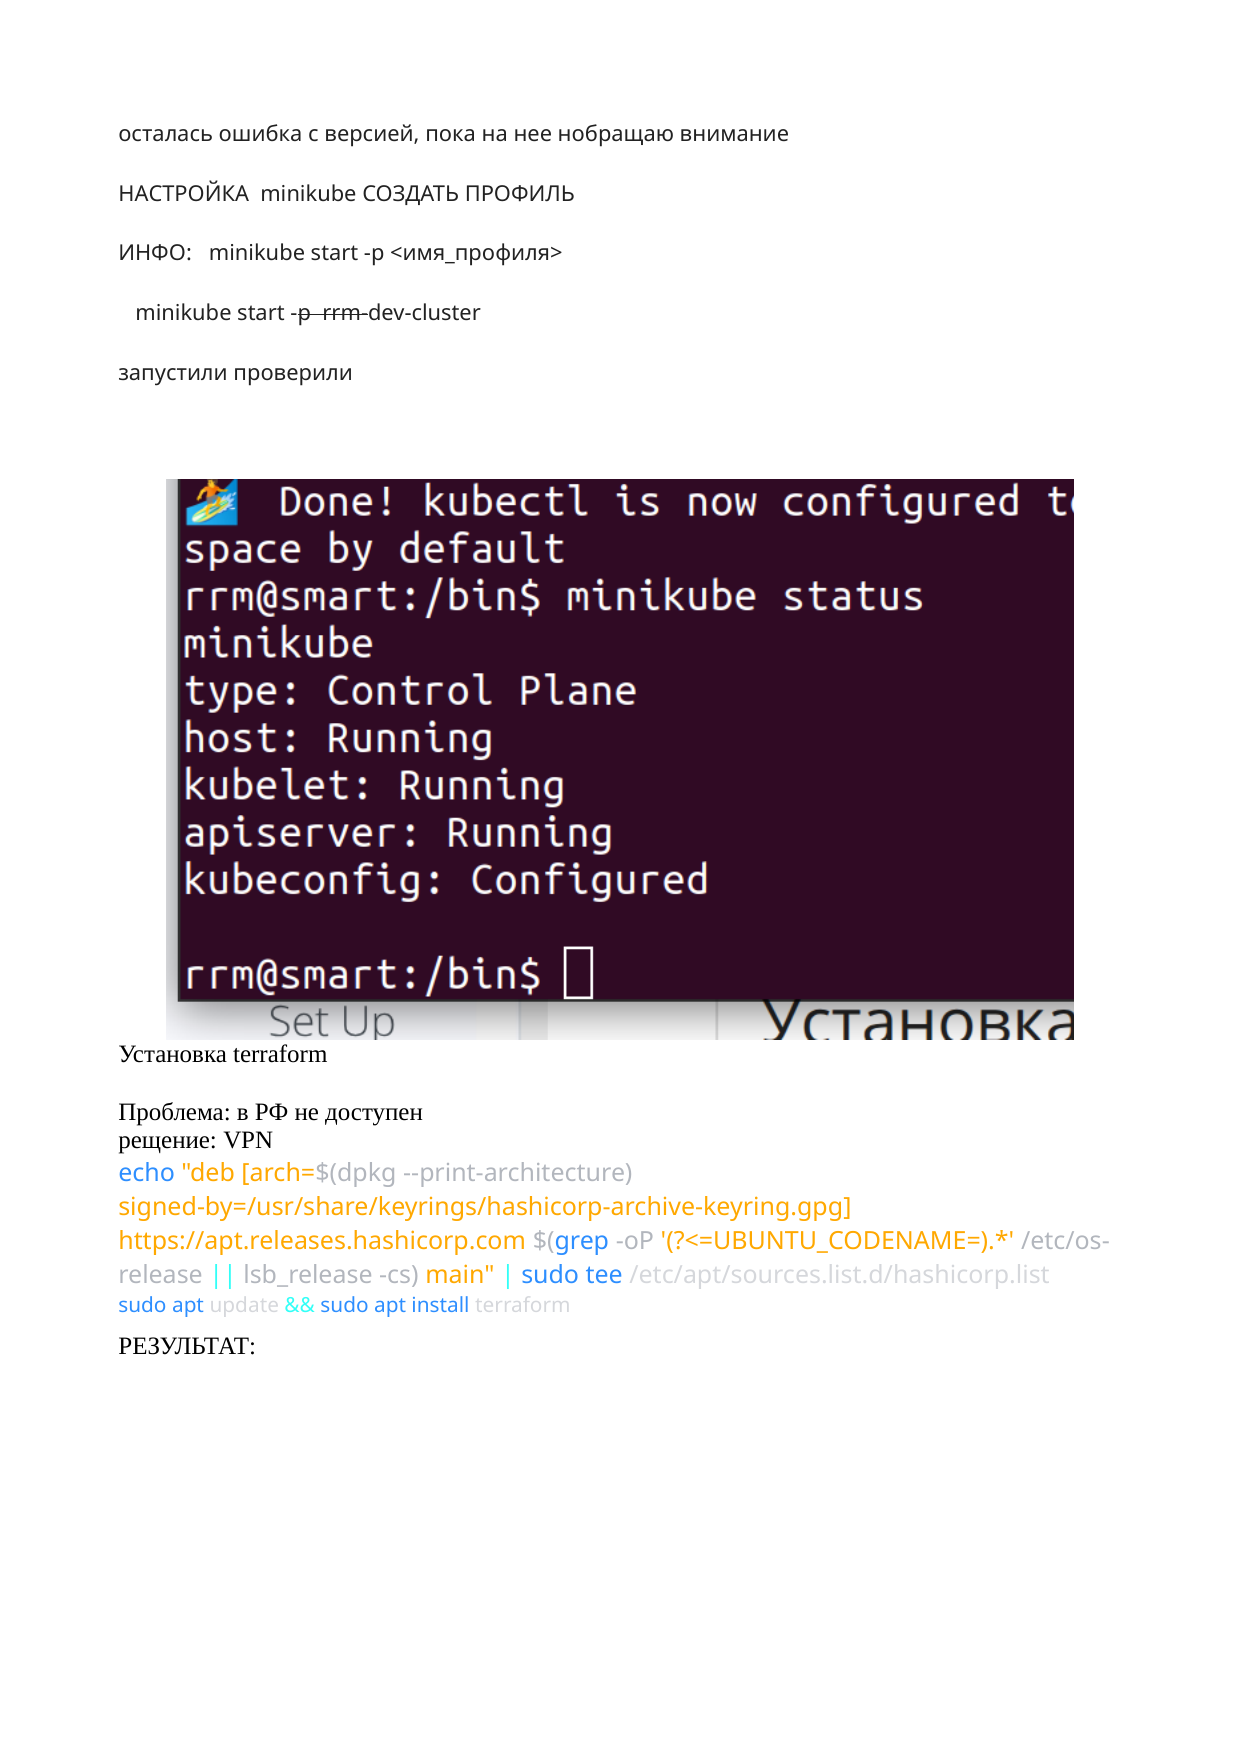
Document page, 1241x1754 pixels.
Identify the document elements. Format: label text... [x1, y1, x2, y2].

text Установка terraform [118, 474, 1122, 1068]
text рещение: VPN echo "deb [arch=$(dpkg --print-architecture) signed-by=/usr/share/keyrings/hashicorp-archive-keyring.gpg] https://apt.releases.hashicorp.com $(grep -oP '(?<=UBUNTU_CODENAME=).*' /etc/os-release || lsb_release -cs) main" | sudo tee /etc/apt/sources.list.d/hashicorp.list [118, 1125, 1122, 1290]
text sudo apt update && sudo apt install terraform [118, 1290, 1122, 1319]
text minikube start -p rrm-dev-cluster [118, 297, 1122, 327]
text запустили проверили [118, 356, 1122, 386]
picture [166, 479, 1074, 1040]
text осталась ошибка с версией, пока на нее нобращаю внимание [118, 118, 1122, 148]
text НАСТРОЙКА minikube СОЗДАТЬ ПРОФИЛЬ [118, 178, 1122, 207]
text ИНФО: minikube start -p <имя_профиля> [118, 237, 1122, 267]
text Проблема: в РФ не доступен [118, 1097, 1122, 1125]
text РЕЗУЛЬТАТ: [118, 1331, 1122, 1359]
